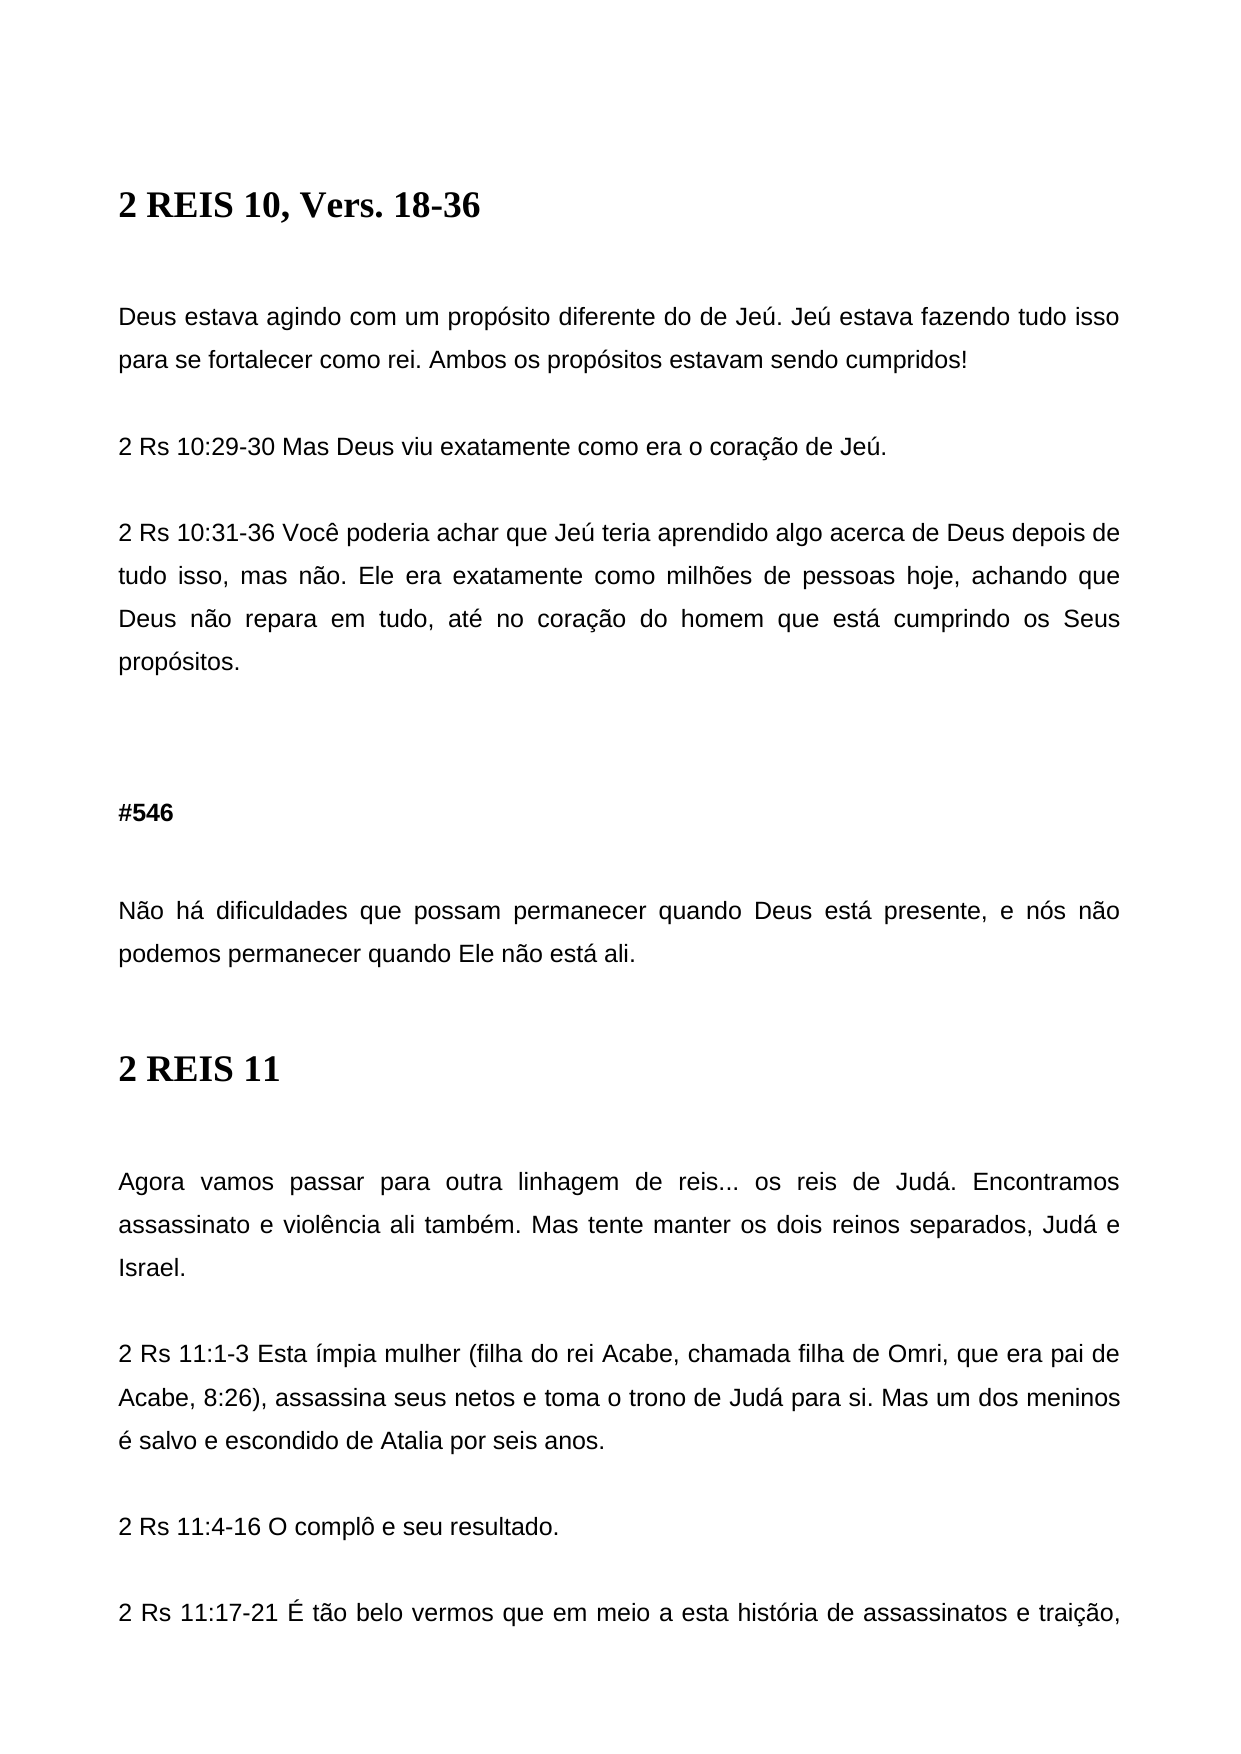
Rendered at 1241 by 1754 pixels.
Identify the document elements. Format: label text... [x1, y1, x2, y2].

text 2 Rs 10:31-36 Você poderia achar que Jeú teria aprendido algo acerca de Deus depois de tudo isso, mas não. Ele era exatamente como milhões de pessoas hoje, achando que Deus não repara em tudo, até no coração do homem que está cumprindo os Seus propósitos. [118, 518, 1122, 676]
text 2 Rs 11:4-16 O complô e seu resultado. [118, 1512, 1122, 1541]
text 2 Rs 11:1-3 Esta ímpia mulher (filha do rei Acabe, chamada filha de Omri, que era pai de Acabe, 8:26), assassina seus netos e toma o trono de Judá para si. Mas um dos meninos é salvo e escondido de Atalia por seis anos. [118, 1339, 1122, 1454]
text Agora vamos passar para outra linhagem de reis... os reis de Judá. Encontramos assassinato e violência ali também. Mas tente manter os dois reinos separados, Judá e Israel. [118, 1167, 1122, 1282]
text 2 Rs 11:17-21 É tão belo vermos que em meio a esta história de assassinatos e traição, [118, 1598, 1122, 1627]
text Deus estava agindo com um propósito diferente do de Jeú. Jeú estava fazendo tudo isso para se fortalecer como rei. Ambos os propósitos estavam sendo cumpridos! [118, 302, 1122, 374]
text Não há dificuldades que possam permanecer quando Deus está presente, e nós não podemos permanecer quando Ele não está ali. [118, 896, 1122, 968]
subtitle #546 [118, 798, 1122, 826]
subtitle 2 REIS 11 [118, 1047, 1122, 1090]
text 2 Rs 10:29-30 Mas Deus viu exatamente como era o coração de Jeú. [118, 432, 1122, 461]
subtitle 2 REIS 10, Vers. 18-36 [118, 182, 1122, 225]
